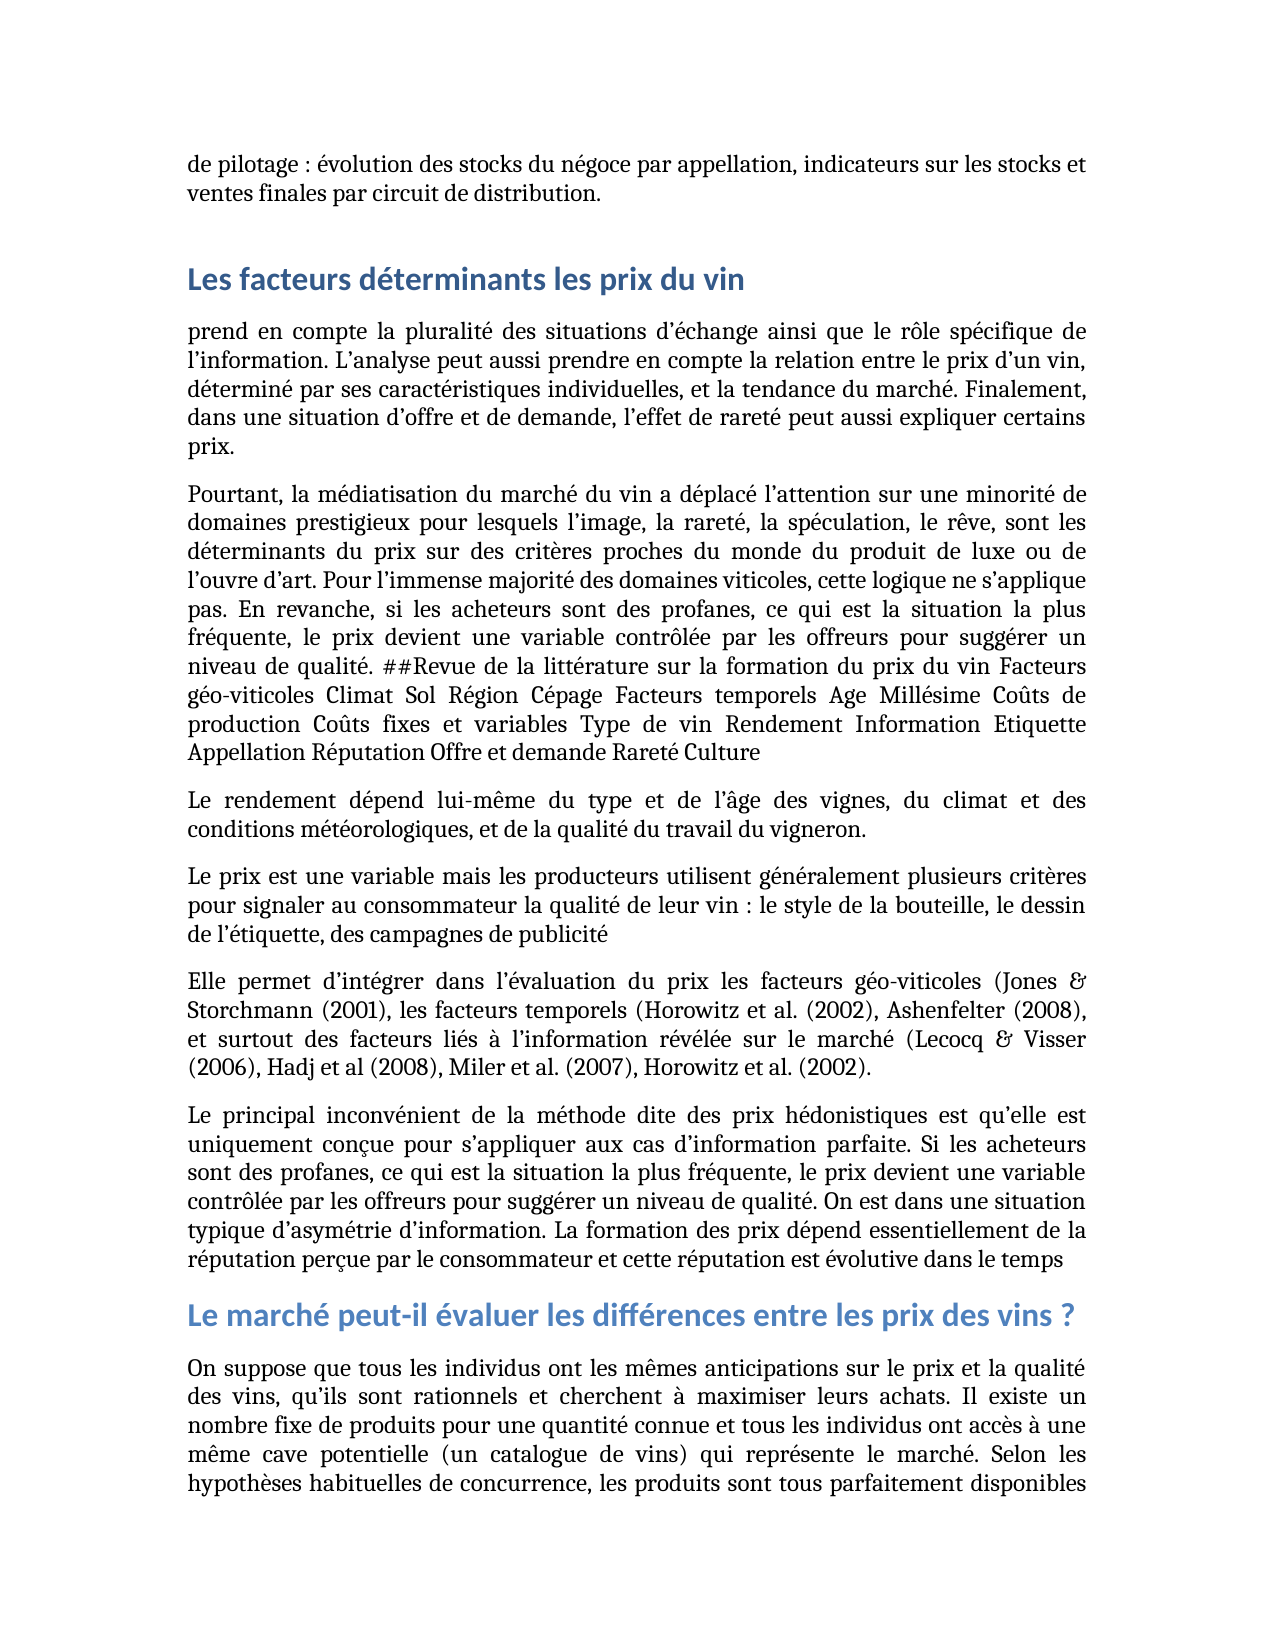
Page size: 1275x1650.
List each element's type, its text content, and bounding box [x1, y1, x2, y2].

text Elle permet d’intégrer dans l’évaluation du prix les facteurs géo-viticoles (Jones & Storchmann (2001), les facteurs temporels (Horowitz et al. (2002), Ashenfelter (2008), et surtout des facteurs liés à l’information révélée sur le marché (Lecocq & Visser (2006), Hadj et al (2008), Miler et al. (2007), Horowitz et al. (2002). [187, 967, 1087, 1082]
text Le principal inconvénient de la méthode dite des prix hédonistiques est qu’elle est uniquement conçue pour s’appliquer aux cas d’information parfaite. Si les acheteurs sont des profanes, ce qui est la situation la plus fréquente, le prix devient une variable contrôlée par les offreurs pour suggérer un niveau de qualité. On est dans une situation typique d’asymétrie d’information. La formation des prix dépend essentiellement de la réputation perçue par le consommateur et cette réputation est évolutive dans le temps [187, 1101, 1087, 1273]
text Le rendement dépend lui-même du type et de l’âge des vignes, du climat et des conditions météorologiques, et de la qualité du travail du vigneron. [187, 786, 1087, 843]
text prend en compte la pluralité des situations d’échange ainsi que le rôle spécifique de l’information. L’analyse peut aussi prendre en compte la relation entre le prix d’un vin, déterminé par ses caractéristiques individuelles, et la tendance du marché. Finalement, dans une situation d’offre et de demande, l’effet de rareté peut aussi expliquer certains prix. [187, 317, 1087, 461]
text Pourtant, la médiatisation du marché du vin a déplacé l’attention sur une minorité de domaines prestigieux pour lesquels l’image, la rareté, la spéculation, le rêve, sont les déterminants du prix sur des critères proches du monde du produit de luxe ou de l’ouvre d’art. Pour l’immense majorité des domaines viticoles, cette logique ne s’applique pas. En revanche, si les acheteurs sont des profanes, ce qui est la situation la plus fréquente, le prix devient une variable contrôlée par les offreurs pour suggérer un niveau de qualité. ##Revue de la littérature sur la formation du prix du vin Facteurs géo-viticoles Climat Sol Région Cépage Facteurs temporels Age Millésime Coûts de production Coûts fixes et variables Type de vin Rendement Information Etiquette Appellation Réputation Offre et demande Rareté Culture [187, 479, 1087, 767]
text On suppose que tous les individus ont les mêmes anticipations sur le prix et la qualité des vins, qu’ils sont rationnels et cherchent à maximiser leurs achats. Il existe un nombre fixe de produits pour une quantité connue et tous les individus ont accès à une même cave potentielle (un catalogue de vins) qui représente le marché. Selon les hypothèses habituelles de concurrence, les produits sont tous parfaitement disponibles [187, 1353, 1087, 1497]
subtitle Le marché peut-il évaluer les différences entre les prix des vins ? [187, 1294, 1087, 1335]
text Le prix est une variable mais les producteurs utilisent généralement plusieurs critères pour signaler au consommateur la qualité de leur vin : le style de la bouteille, le dessin de l’étiquette, des campagnes de publicité [187, 862, 1087, 948]
subtitle Les facteurs déterminants les prix du vin [187, 257, 1087, 298]
text de pilotage : évolution des stocks du négoce par appellation, indicateurs sur les stocks et ventes finales par circuit de distribution. [187, 150, 1087, 207]
